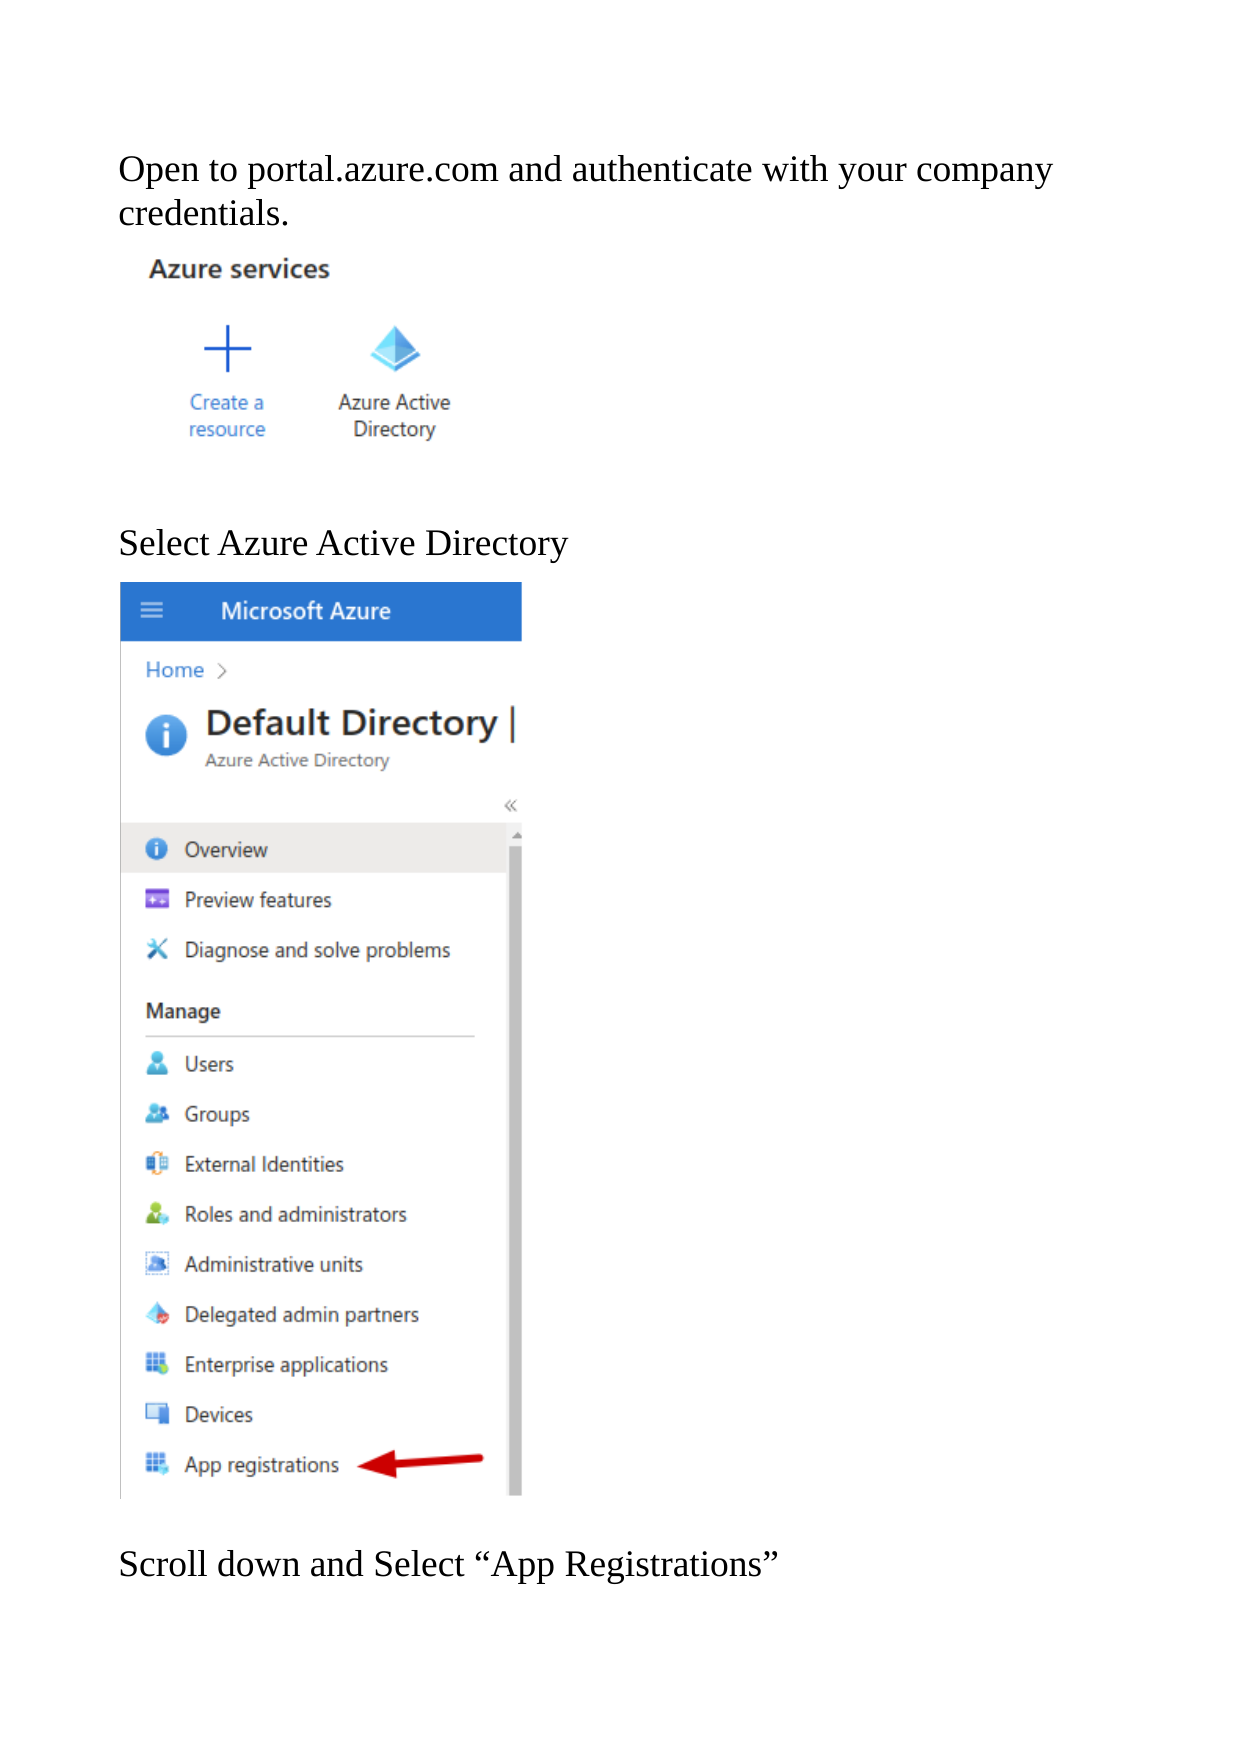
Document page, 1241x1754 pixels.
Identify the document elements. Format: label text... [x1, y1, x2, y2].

picture [131, 233, 516, 496]
text Scroll down and Select “App Registrations” [118, 1541, 1122, 1584]
text Open to portal.azure.com and authenticate with your company credentials. [118, 147, 1122, 233]
text Select Azure Active Directory [118, 521, 1122, 564]
picture [117, 582, 533, 1499]
